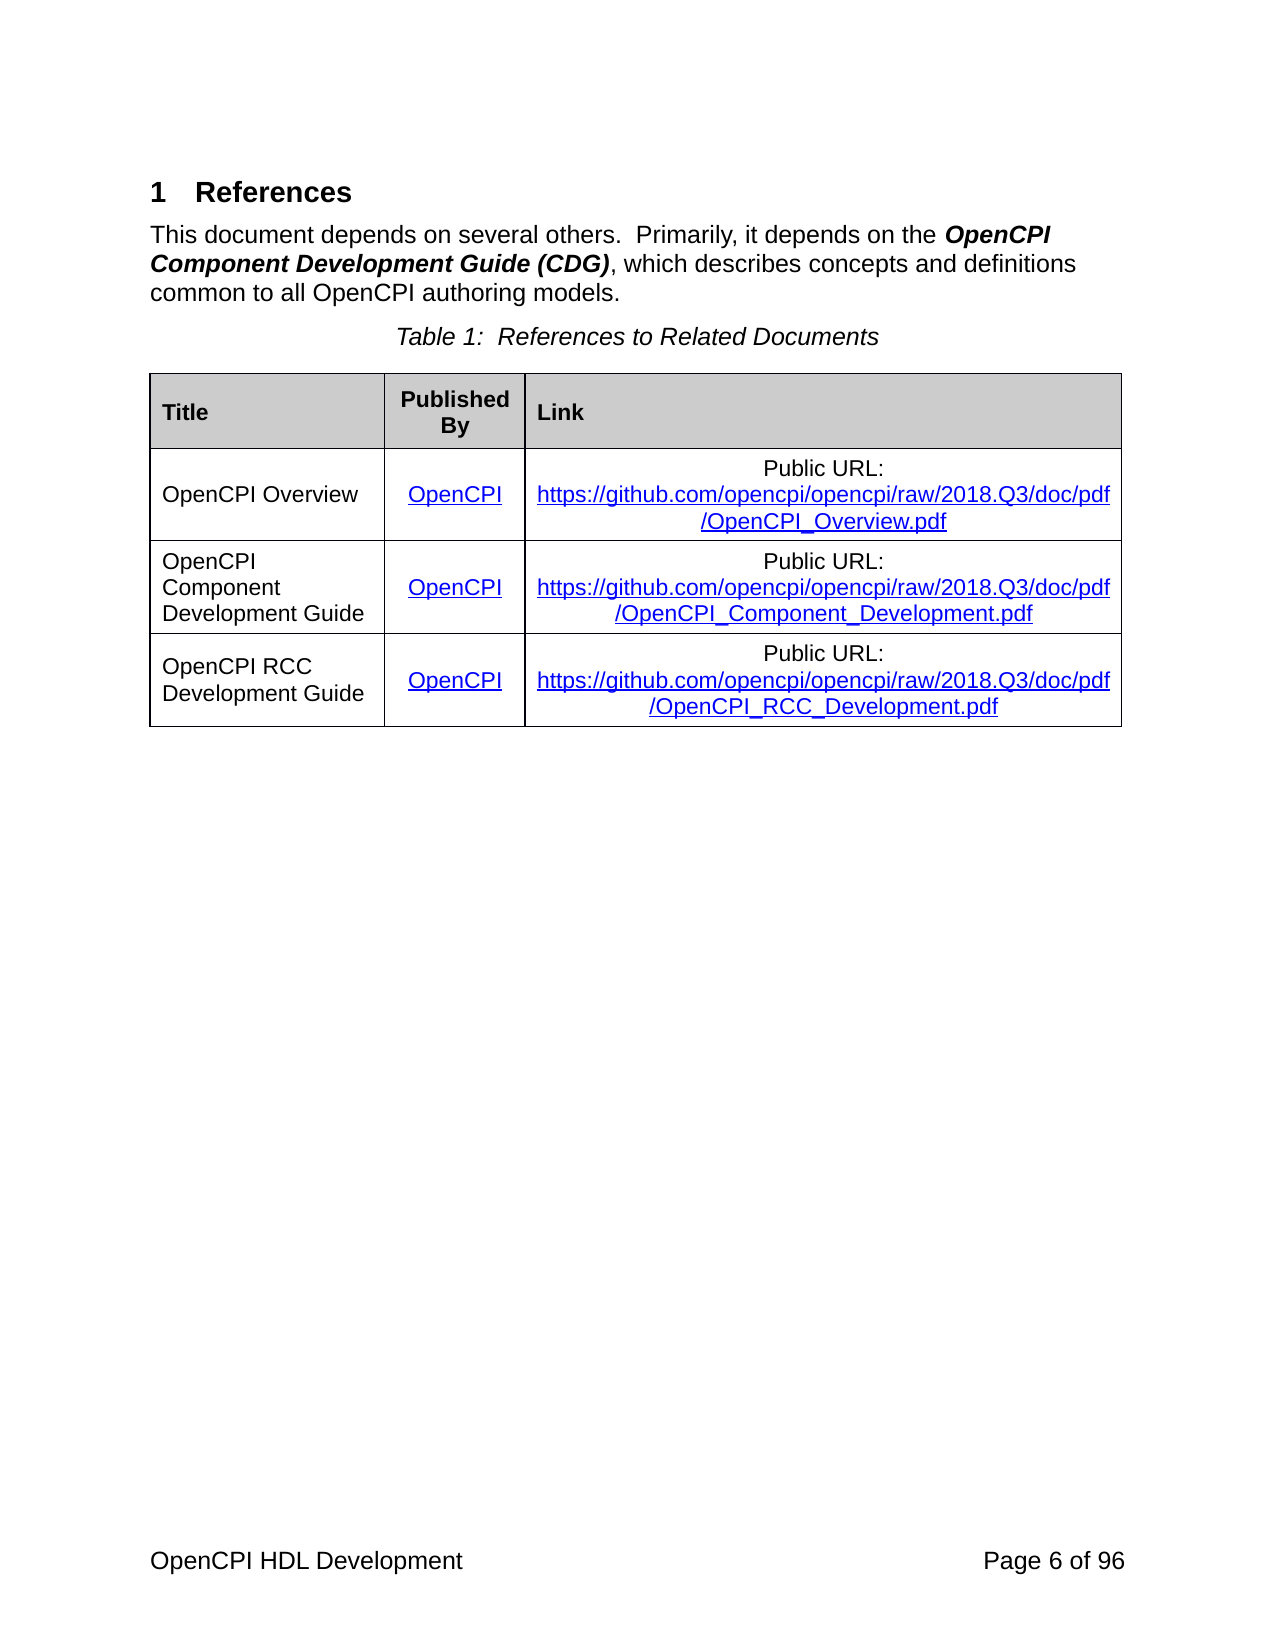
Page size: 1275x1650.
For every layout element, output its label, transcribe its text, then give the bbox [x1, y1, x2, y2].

table_cell Public URL: https://github.com/opencpi/opencpi/raw/2018.Q3/doc/pdf/OpenCPI_Component_Development.pdf [526, 541, 1121, 633]
table_cell OpenCPI [385, 634, 524, 726]
table_cell Public URL: https://github.com/opencpi/opencpi/raw/2018.Q3/doc/pdf/OpenCPI_Overview.pdf [526, 449, 1121, 540]
table_cell OpenCPI [385, 449, 524, 540]
subtitle References [150, 175, 1125, 208]
table_cell OpenCPI RCC Development Guide [151, 634, 384, 726]
table_cell OpenCPI Component Development Guide [151, 541, 384, 633]
table_header Title [151, 374, 384, 448]
table_cell Public URL: https://github.com/opencpi/opencpi/raw/2018.Q3/doc/pdf/OpenCPI_RCC_Development.pdf [526, 634, 1121, 726]
text This document depends on several others. Primarily, it depends on the OpenCPI Component Development Guide (CDG), which describes concepts and definitions common to all OpenCPI authoring models. [150, 221, 1125, 307]
table_header Link [526, 374, 1121, 448]
table_cell OpenCPI [385, 541, 524, 633]
table_header Published By [385, 374, 524, 448]
table_cell OpenCPI Overview [151, 449, 384, 540]
text Table 1: References to Related Documents [150, 322, 1125, 351]
